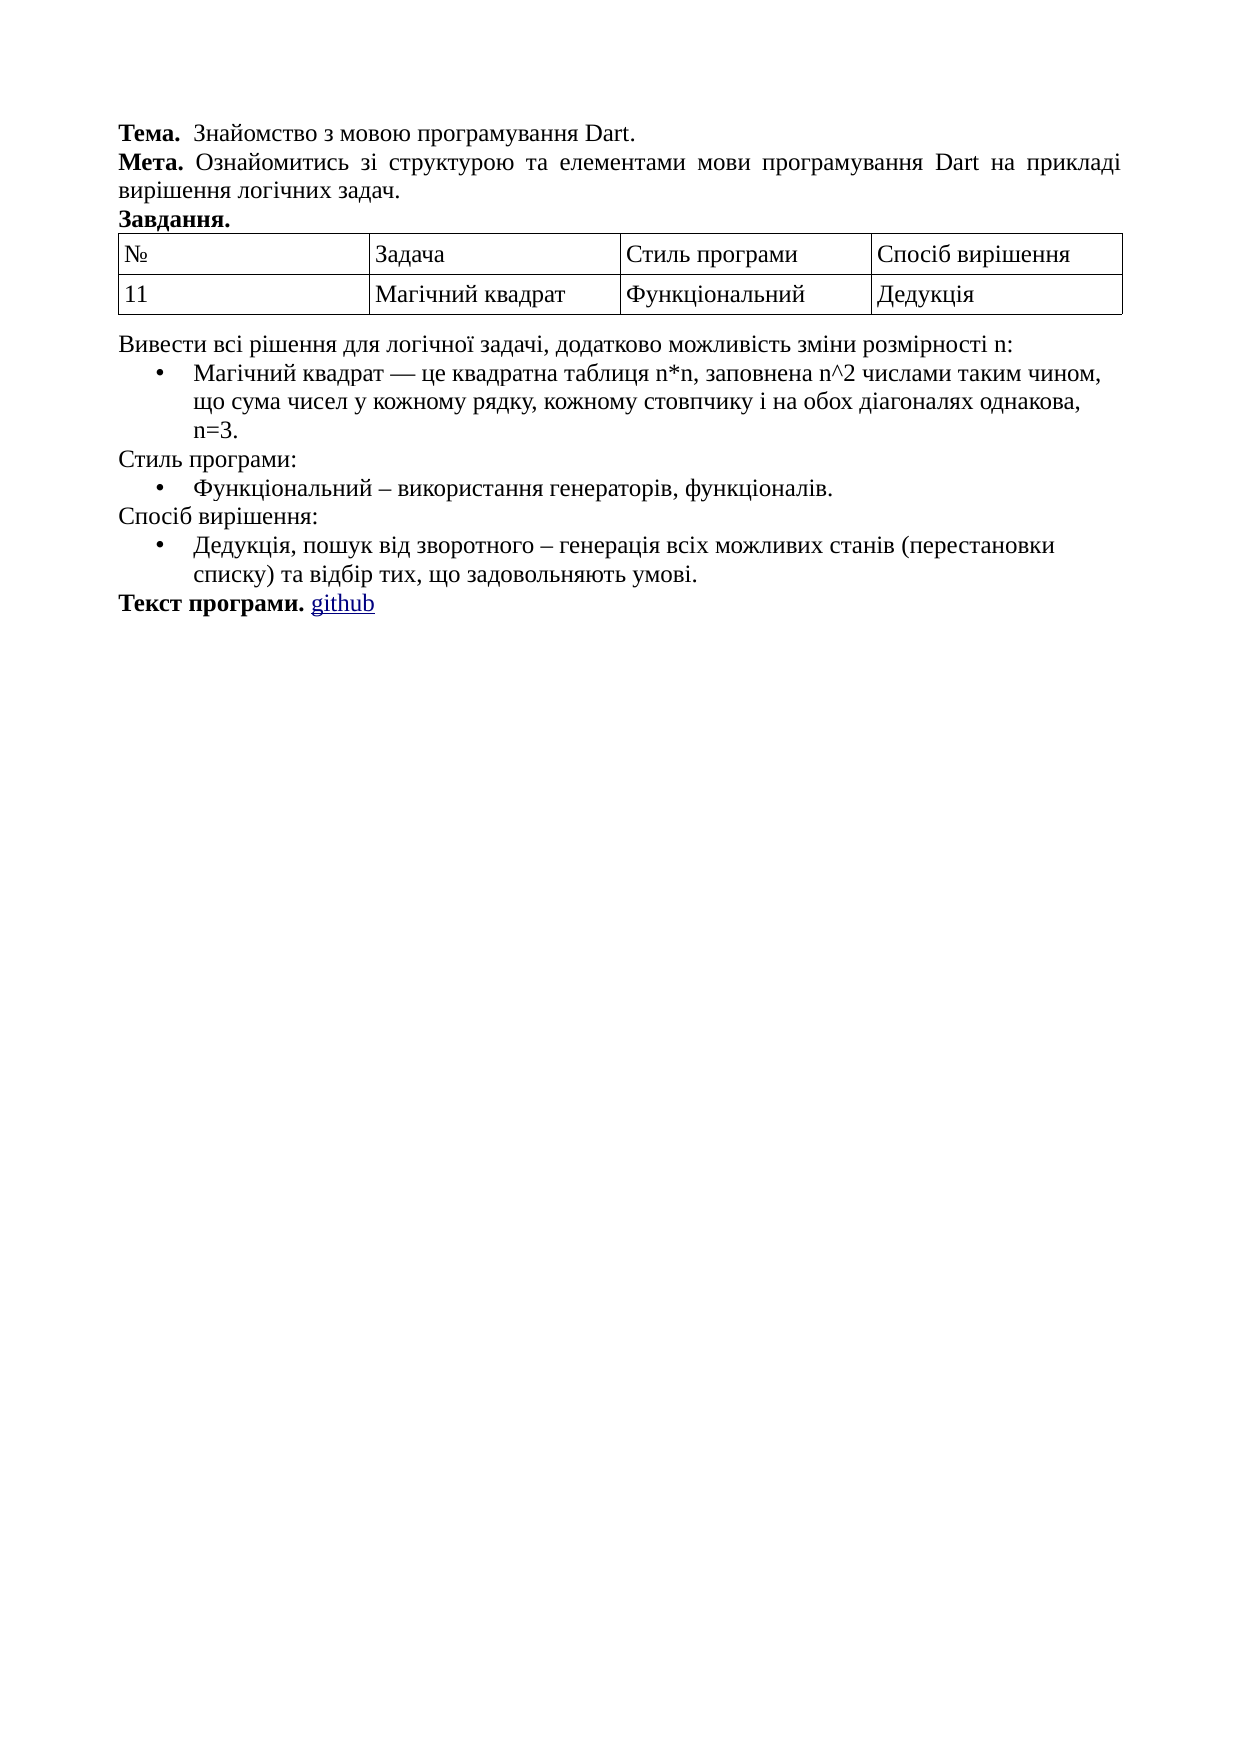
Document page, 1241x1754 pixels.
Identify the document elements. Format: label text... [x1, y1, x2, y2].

text Мета. Ознайомитись зі структурою та елементами мови програмування Dart на прикладі вирішення логічних задач. [118, 147, 1122, 204]
table_cell Дедукція [872, 275, 1122, 314]
table_cell Функціональний [621, 275, 871, 314]
text Вивести всі рішення для логічної задачі, додатково можливість зміни розмірності n: [118, 329, 1122, 358]
text Тема. Знайомство з мовою програмування Dart. [118, 118, 1122, 147]
list Функціональний – використання генераторів, функціоналів. [156, 473, 1122, 501]
text Текст програми. github [118, 588, 1122, 616]
table_cell 11 [119, 275, 369, 314]
text Спосіб вирішення: [118, 501, 1122, 530]
table_header № [119, 234, 369, 273]
list Магічний квадрат — це квадратна таблиця n*n, заповнена n^2 числами таким чином, що сума чисел у кожному рядку, кожному стовпчику і на обох діагоналях однакова, n=3. [156, 358, 1122, 444]
text Завдання. [118, 204, 1122, 233]
table_header Стиль програми [621, 234, 871, 273]
table_header Задача [370, 234, 620, 273]
table_header Спосіб вирішення [872, 234, 1122, 273]
table_cell Магічний квадрат [370, 275, 620, 314]
list Дедукція, пошук від зворотного – генерація всіх можливих станів (перестановки списку) та відбір тих, що задовольняють умові. [156, 530, 1122, 588]
text Стиль програми: [118, 444, 1122, 473]
